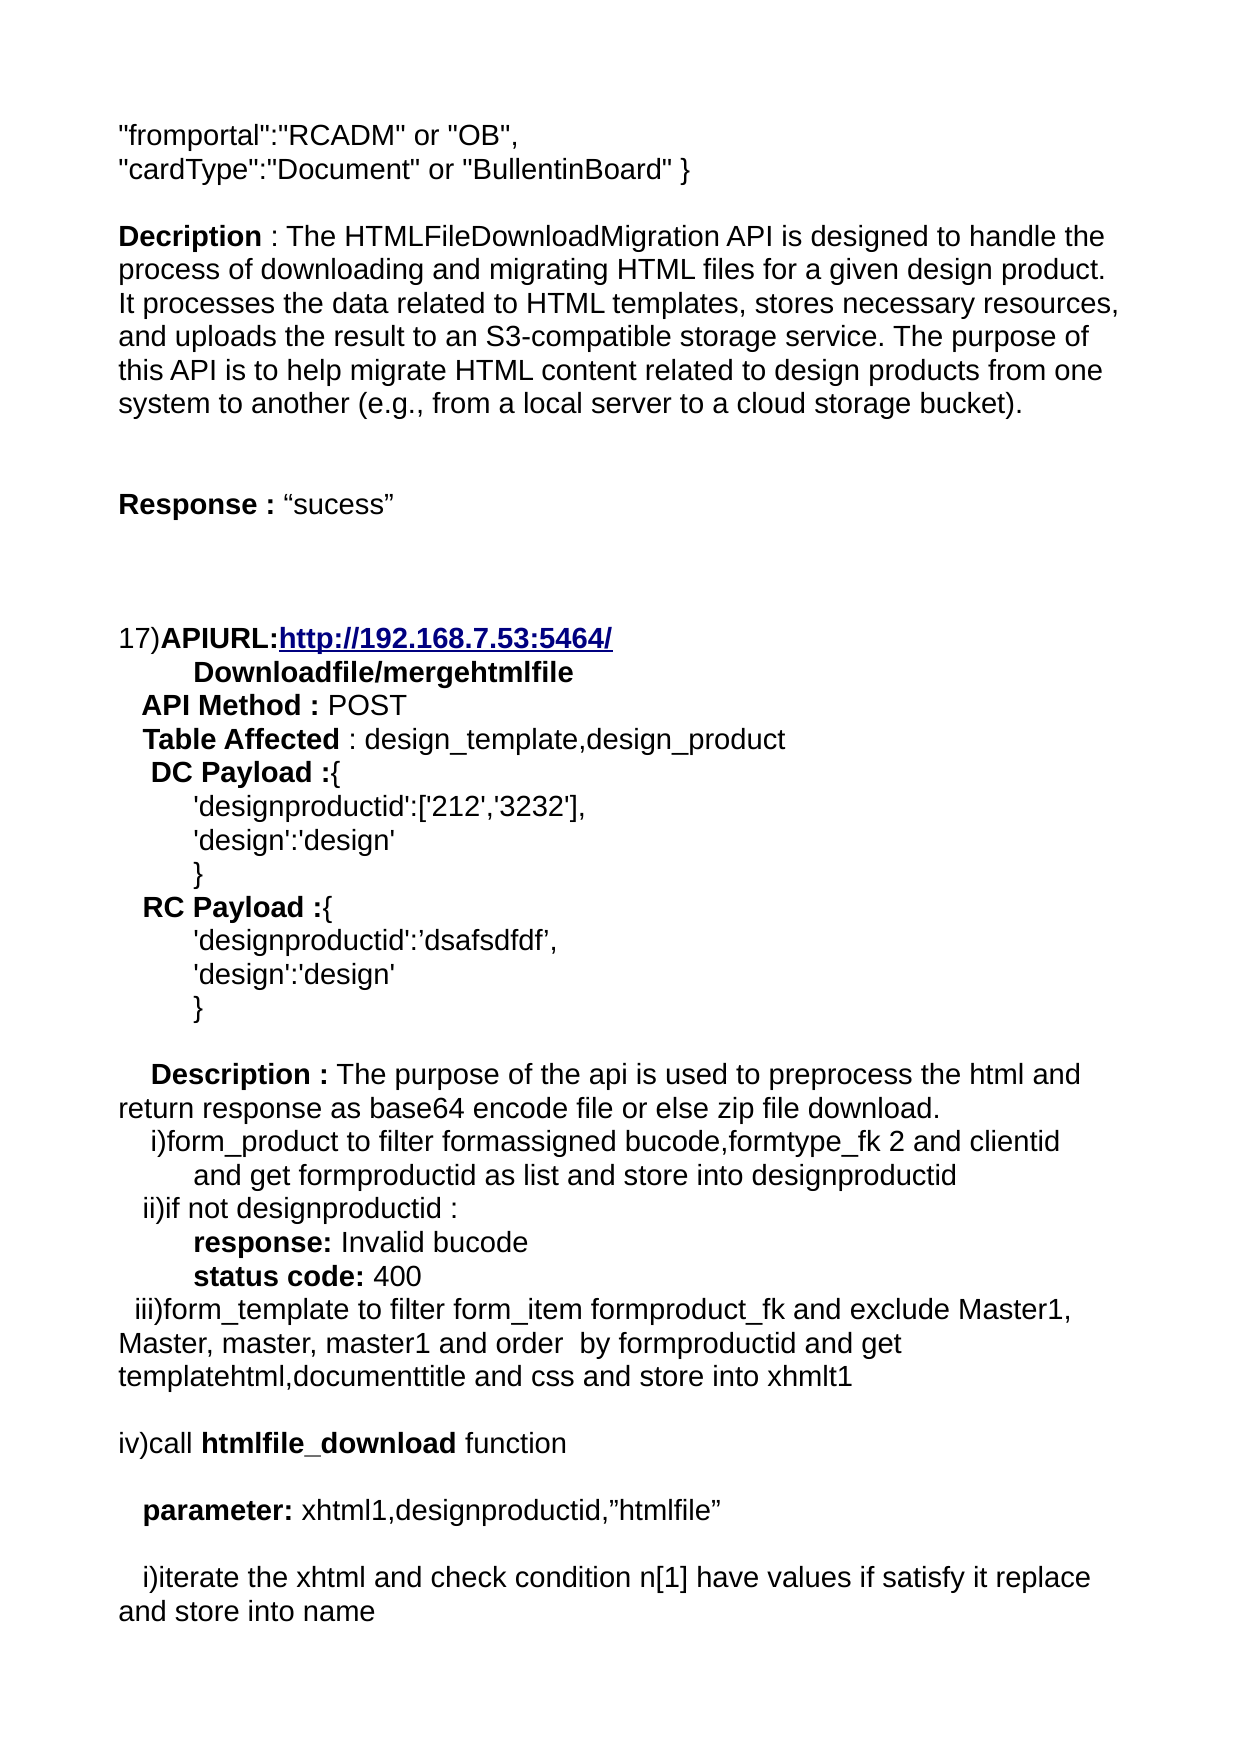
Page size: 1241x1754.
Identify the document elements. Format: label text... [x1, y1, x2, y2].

text RC Payload :{ [118, 889, 1122, 923]
text iv)call htmlfile_download function [118, 1426, 1122, 1460]
text iii)form_template to filter form_item formproduct_fk and exclude Master1, Master, master, master1 and order by formproductid and get templatehtml,documenttitle and css and store into xhmlt1 [118, 1292, 1122, 1393]
text and get formproductid as list and store into designproductid [118, 1158, 1122, 1191]
text DC Payload :{ [118, 755, 1122, 789]
text 'design':'design' [118, 822, 1122, 856]
text Table Affected : design_template,design_product [118, 722, 1122, 755]
text Description : The purpose of the api is used to preprocess the html and return response as base64 encode file or else zip file download. [118, 1057, 1122, 1124]
text 'designproductid':['212','3232'], [118, 789, 1122, 822]
text status code: 400 [118, 1258, 1122, 1292]
text API Method : POST [118, 688, 1122, 722]
text i)iterate the xhtml and check condition n[1] have values if satisfy it replace and store into name [118, 1560, 1122, 1627]
text 'designproductid':’dsafsdfdf’, [118, 923, 1122, 957]
text 17)APIURL:http://192.168.7.53:5464/ Downloadfile/mergehtmlfile [118, 621, 1122, 688]
text } [118, 856, 1122, 889]
text i)form_product to filter formassigned bucode,formtype_fk 2 and clientid [118, 1124, 1122, 1158]
text Decription : The HTMLFileDownloadMigration API is designed to handle the process of downloading and migrating HTML files for a given design product. It processes the data related to HTML templates, stores necessary resources, and uploads the result to an S3-compatible storage service. The purpose of this API is to help migrate HTML content related to design products from one system to another (e.g., from a local server to a cloud storage bucket). [118, 219, 1122, 420]
text } [118, 990, 1122, 1024]
text "cardType":"Document" or "BullentinBoard" } [118, 152, 1122, 185]
text ii)if not designproductid : [118, 1191, 1122, 1225]
text Response : “sucess” [118, 487, 1122, 521]
text response: Invalid bucode [118, 1225, 1122, 1258]
text "fromportal":"RCADM" or "OB", [118, 118, 1122, 152]
text parameter: xhtml1,designproductid,”htmlfile” [118, 1493, 1122, 1527]
text 'design':'design' [118, 957, 1122, 990]
